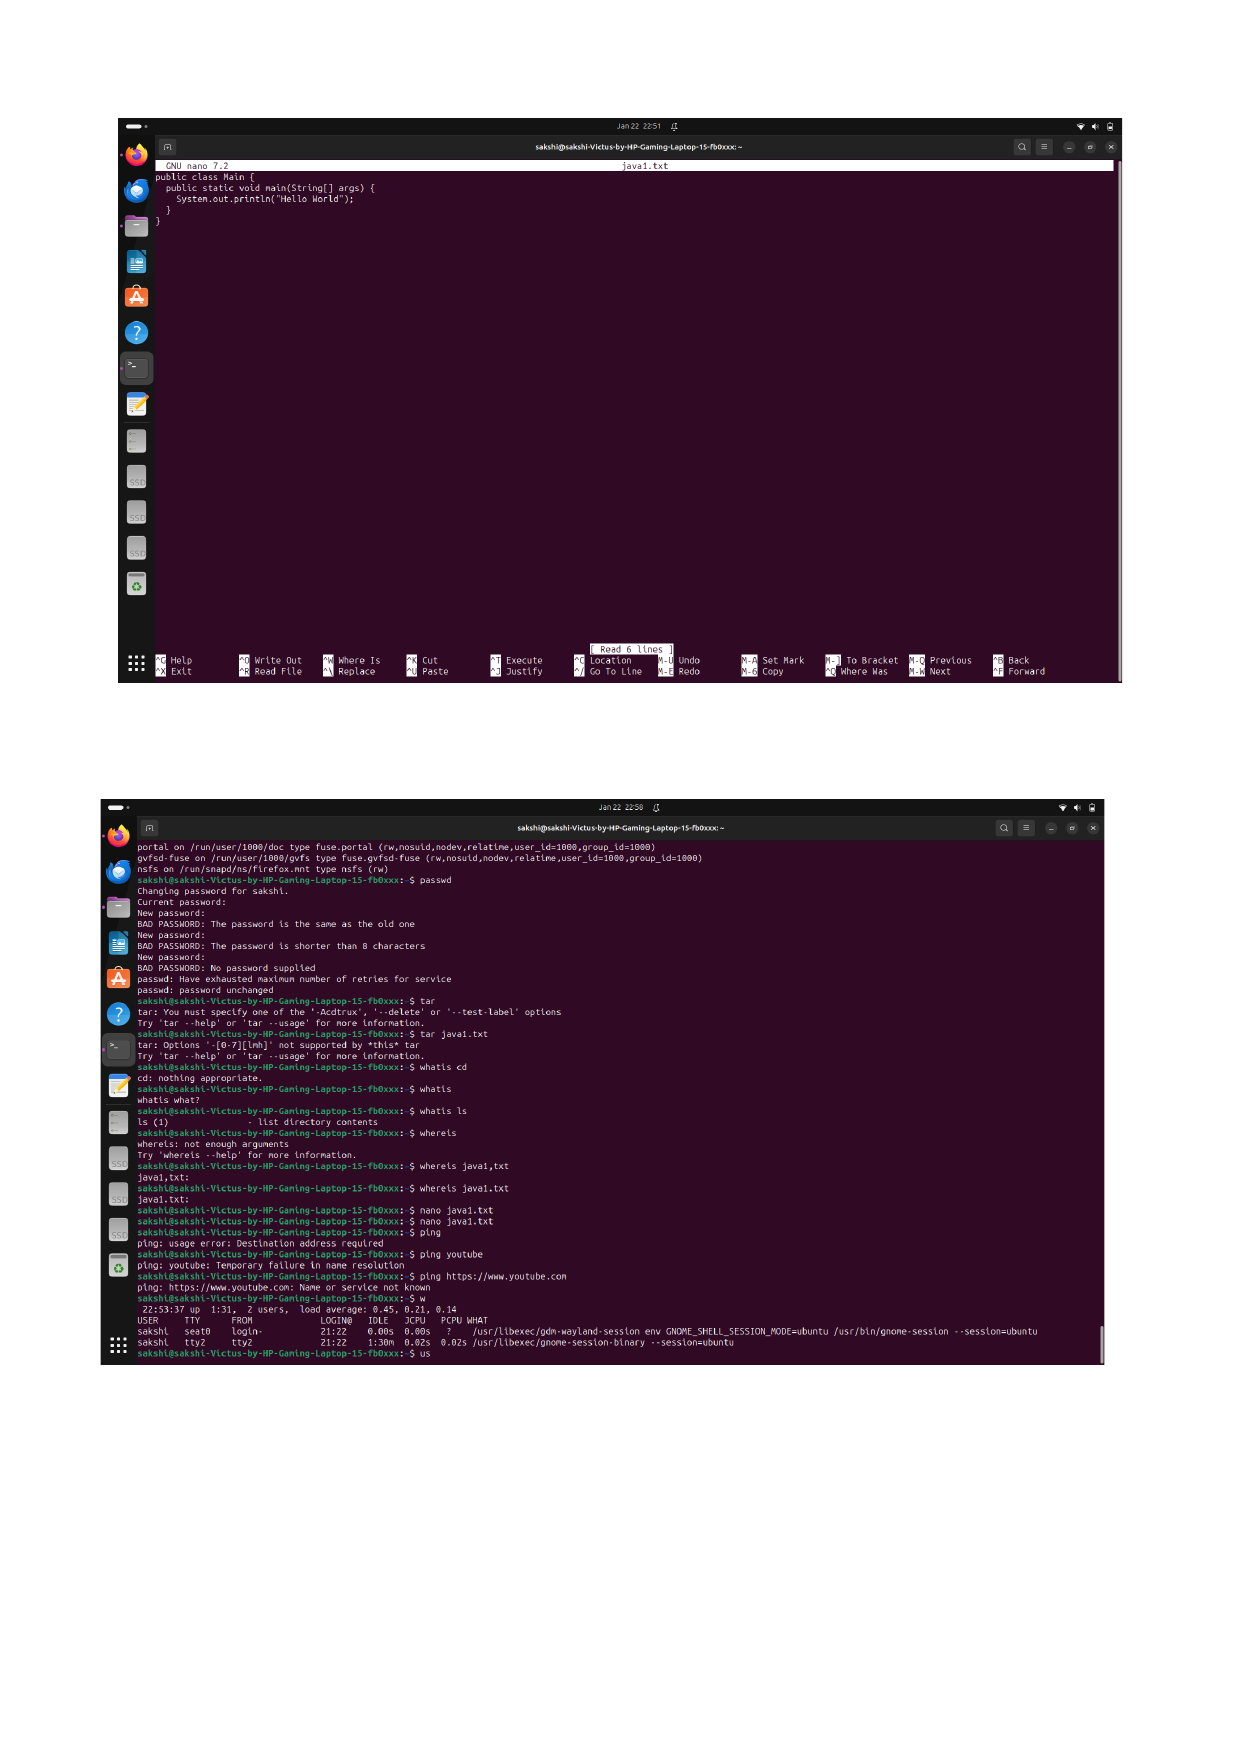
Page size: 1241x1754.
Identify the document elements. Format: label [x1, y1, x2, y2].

picture [100, 799, 1105, 1365]
picture [118, 118, 1123, 683]
